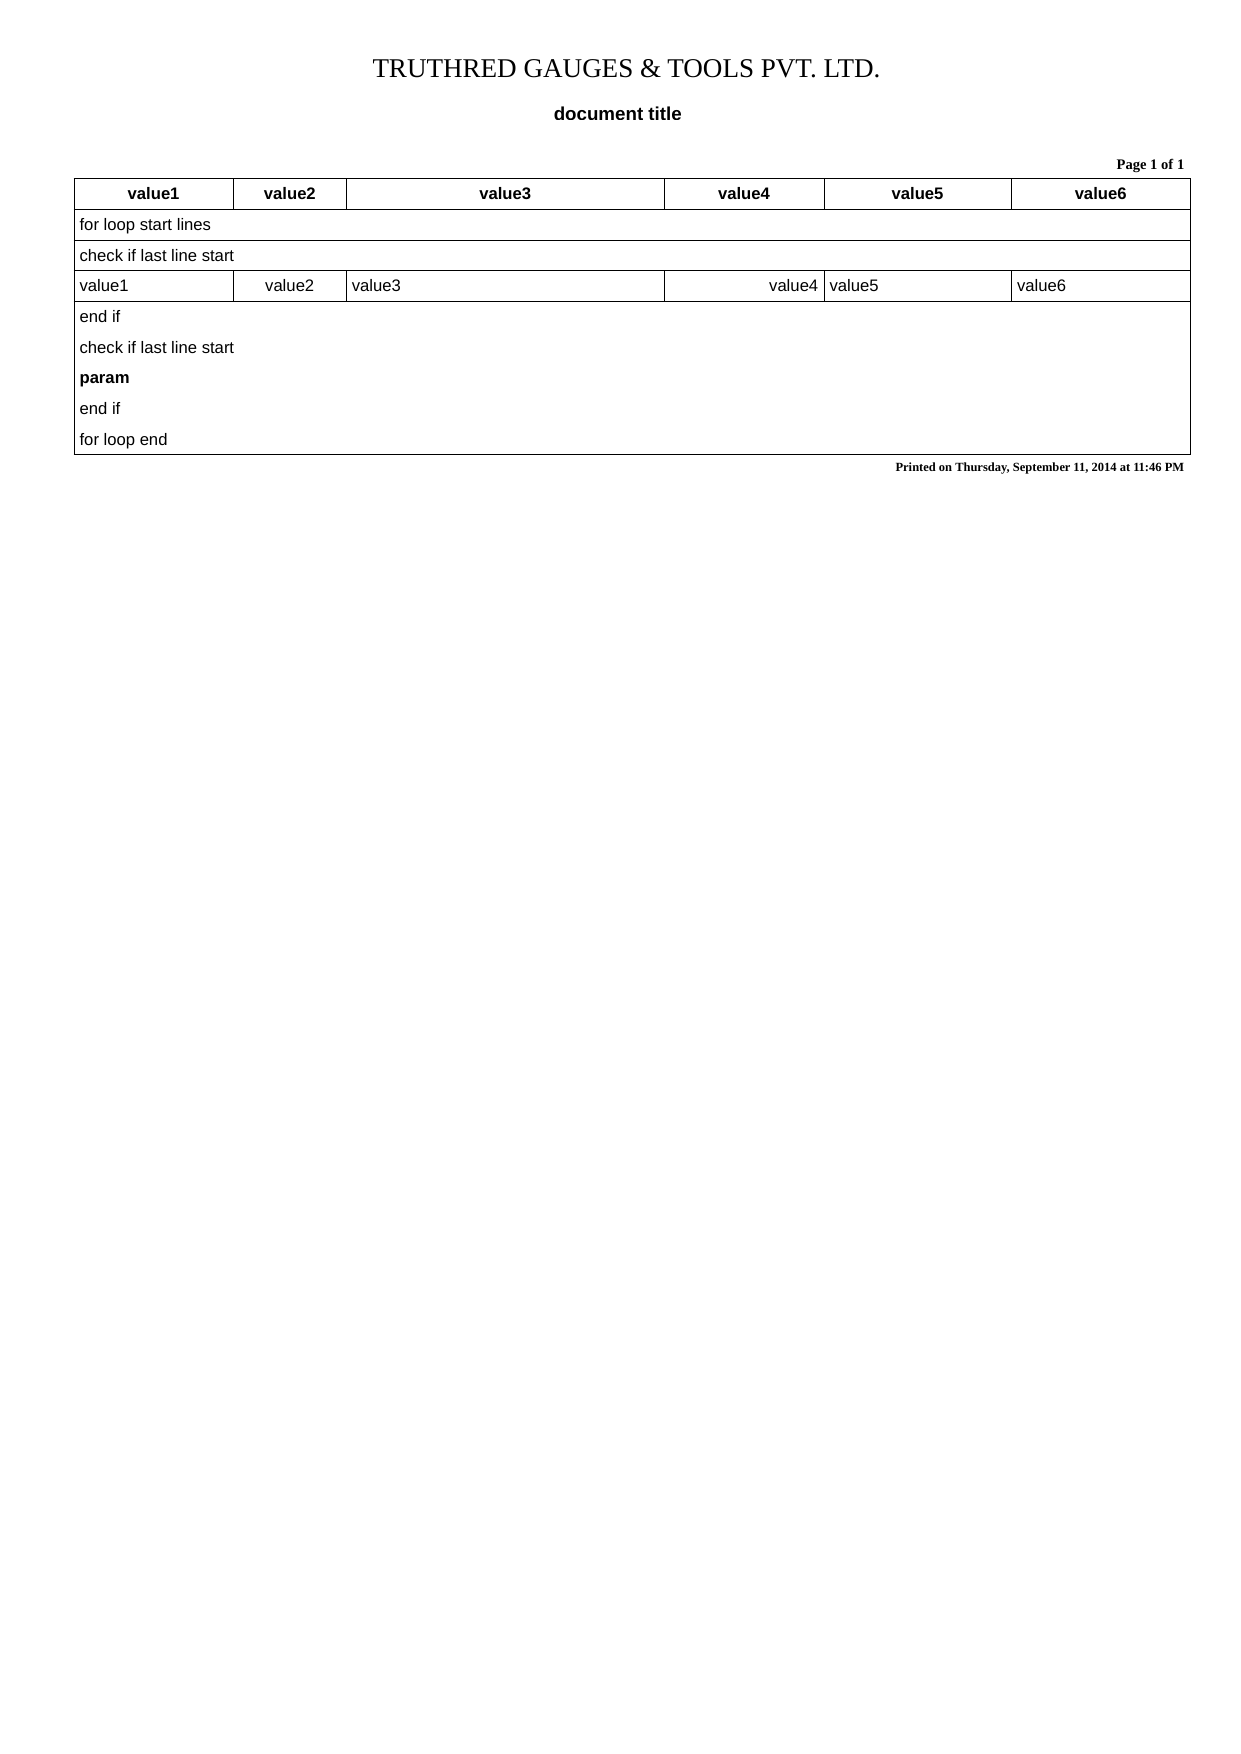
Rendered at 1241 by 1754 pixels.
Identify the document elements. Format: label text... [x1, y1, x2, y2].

table_cell value2 [234, 179, 346, 209]
table_cell value1 [75, 179, 233, 209]
table_cell check if last line start [75, 332, 1190, 362]
table_cell value3 [347, 179, 664, 209]
table_cell value4 [665, 271, 824, 301]
table_cell value6 [1012, 179, 1190, 209]
table_cell param [75, 363, 1190, 393]
table_cell value5 [825, 271, 1011, 301]
table_cell value3 [347, 271, 664, 301]
table_cell check if last line start [75, 241, 1190, 270]
table_header Page 1 of 1 [74, 150, 1190, 178]
table_cell value1 [75, 271, 233, 301]
table_cell for loop end [75, 424, 1190, 454]
table_cell value6 [1012, 271, 1190, 301]
table_cell end if [75, 302, 1190, 332]
table_cell for loop start lines [75, 210, 1190, 240]
table_cell end if [75, 393, 1190, 424]
table_cell Printed on Thursday, September 11, 2014 at 11:46 PM [74, 455, 1190, 480]
table_cell value5 [825, 179, 1011, 209]
table_cell value2 [234, 271, 346, 301]
table_cell value4 [665, 179, 824, 209]
